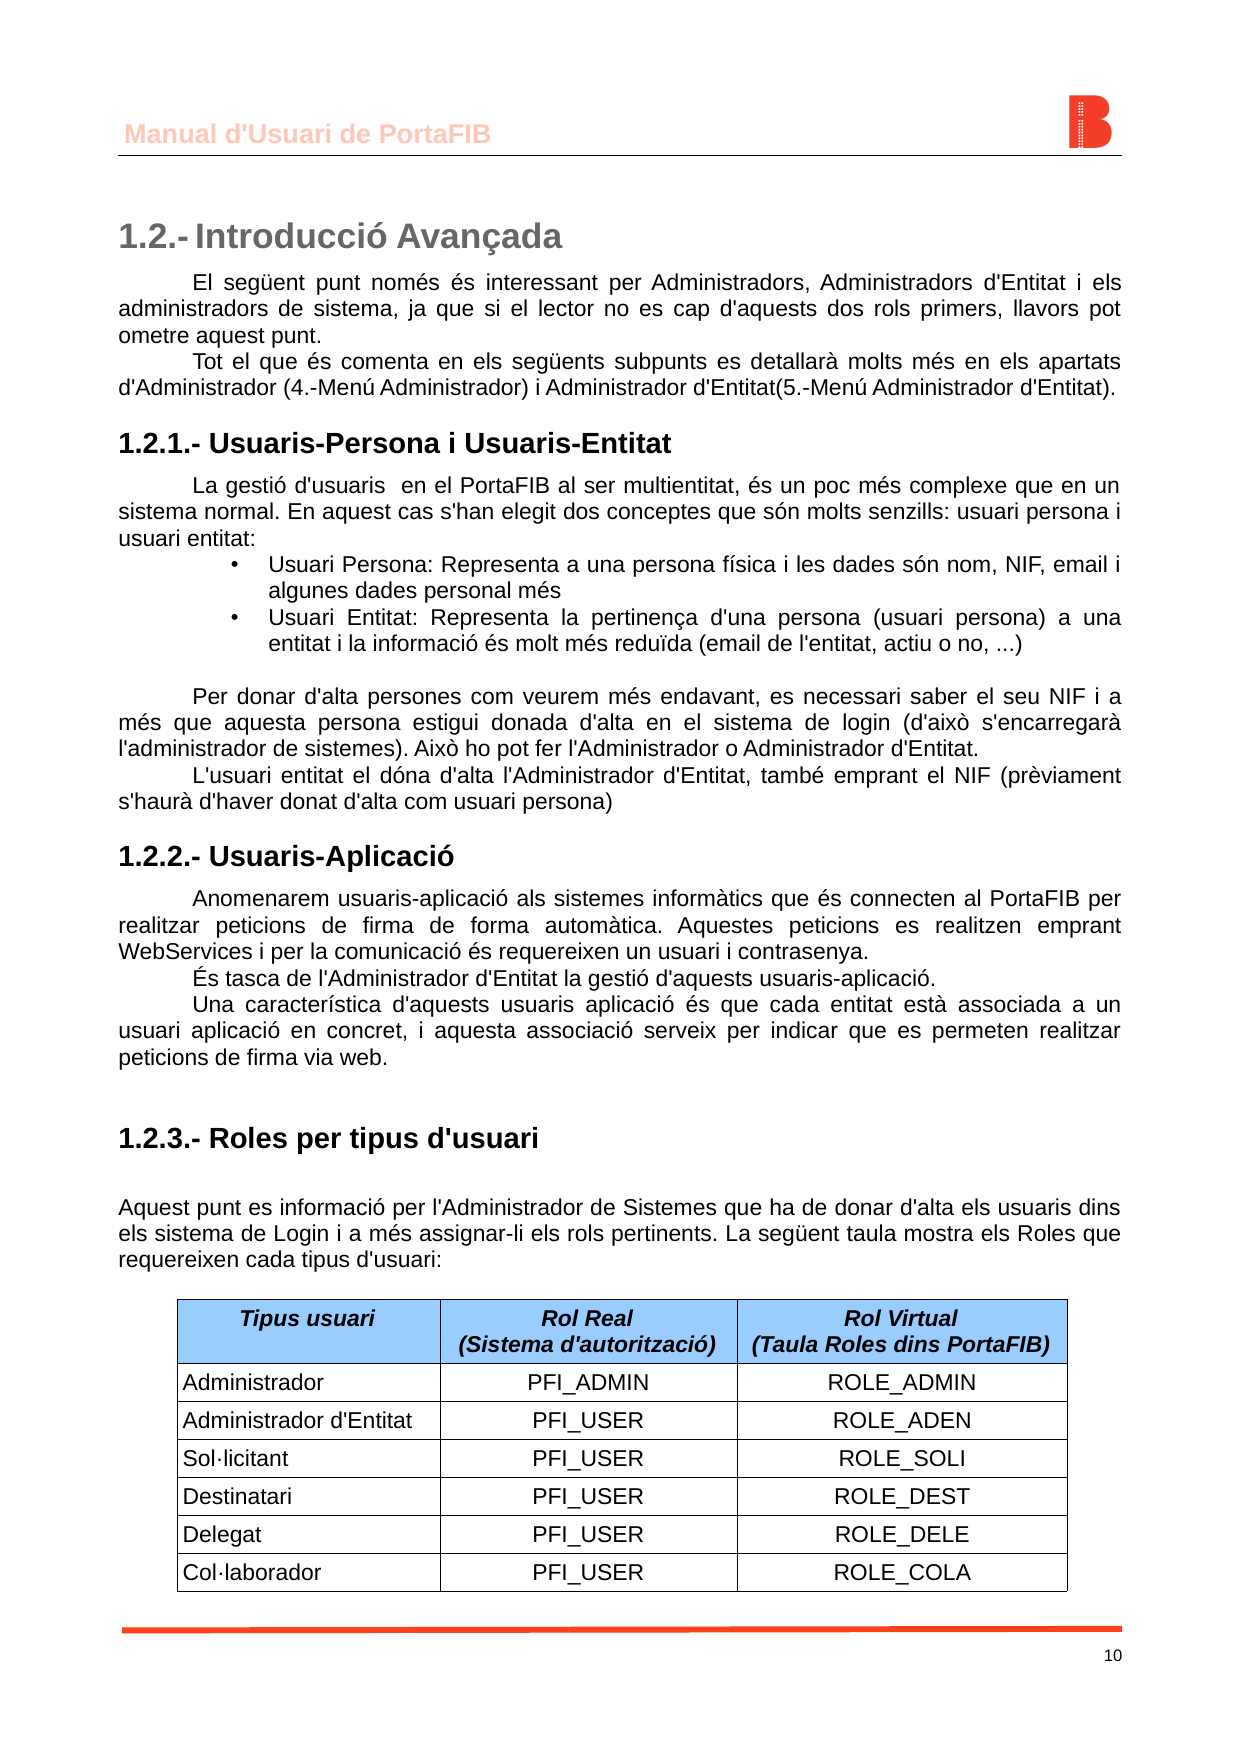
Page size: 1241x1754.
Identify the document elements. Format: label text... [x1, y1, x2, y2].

table_cell ROLE_ADMIN [738, 1364, 1067, 1401]
table_cell PFI_USER [441, 1554, 737, 1591]
table_cell Delegat [178, 1516, 440, 1553]
text Aquest punt es informació per l'Administrador de Sistemes que ha de donar d'alta els usuaris dins els sistema de Login i a més assignar-li els rols pertinents. La següent taula mostra els Roles que requereixen cada tipus d'usuari: [118, 1194, 1122, 1273]
text Anomenarem usuaris-aplicació als sistemes informàtics que és connecten al PortaFIB per realitzar peticions de firma de forma automàtica. Aquestes peticions es realitzen emprant WebServices i per la comunicació és requereixen un usuari i contrasenya. [118, 885, 1122, 964]
table_cell [118, 1363, 177, 1401]
text Per donar d'alta persones com veurem més endavant, es necessari saber el seu NIF i a més que aquesta persona estigui donada d'alta en el sistema de login (d'això s'encarregarà l'administrador de sistemes). Això ho pot fer l'Administrador o Administrador d'Entitat. [118, 683, 1122, 762]
table_cell Administrador d'Entitat [178, 1402, 440, 1439]
table_cell Col·laborador [178, 1554, 440, 1591]
text Una característica d'aquests usuaris aplicació és que cada entitat està associada a un usuari aplicació en concret, i aquesta associació serveix per indicar que es permeten realitzar peticions de firma via web. [118, 991, 1122, 1070]
list Usuari Persona: Representa a una persona física i les dades són nom, NIF, email i algunes dades personal més [231, 551, 1122, 603]
table_cell Sol·licitant [178, 1440, 440, 1477]
text Tot el que és comenta en els següents subpunts es detallarà molts més en els apartats d'Administrador (4.-Menú Administrador) i Administrador d'Entitat(5.-Menú Administrador d'Entitat). [118, 348, 1122, 401]
table_cell PFI_USER [441, 1478, 737, 1515]
table_header Rol Virtual (Taula Roles dins PortaFIB) [738, 1300, 1067, 1363]
subtitle Usuaris-Persona i Usuaris-Entitat [118, 426, 1122, 459]
text El següent punt només és interessant per Administradors, Administradors d'Entitat i els administradors de sistema, ja que si el lector no es cap d'aquests dos rols primers, llavors pot ometre aquest punt. [118, 269, 1122, 348]
table_cell ROLE_DEST [738, 1478, 1067, 1515]
table_header Rol Real (Sistema d'autorització) [441, 1300, 737, 1363]
table_cell PFI_USER [441, 1440, 737, 1477]
table_cell [118, 1553, 177, 1591]
table_cell [118, 1439, 177, 1477]
table_header [118, 1299, 177, 1363]
list Usuari Entitat: Representa la pertinença d'una persona (usuari persona) a una entitat i la informació és molt més reduïda (email de l'entitat, actiu o no, ...) [231, 603, 1122, 656]
table_cell Administrador [178, 1364, 440, 1401]
table_cell [118, 1515, 177, 1553]
table_cell ROLE_COLA [738, 1554, 1067, 1591]
table_cell PFI_USER [441, 1402, 737, 1439]
table_cell [1068, 1401, 1122, 1439]
table_cell [1068, 1553, 1122, 1591]
table_cell ROLE_DELE [738, 1516, 1067, 1553]
text És tasca de l'Administrador d'Entitat la gestió d'aquests usuaris-aplicació. [118, 964, 1122, 991]
subtitle Introducció Avançada [118, 216, 1122, 256]
text La gestió d'usuaris en el PortaFIB al ser multientitat, és un poc més complexe que en un sistema normal. En aquest cas s'han elegit dos conceptes que són molts senzills: usuari persona i usuari entitat: [118, 472, 1122, 551]
table_cell [118, 1477, 177, 1515]
picture [1063, 94, 1117, 150]
table_cell PFI_USER [441, 1516, 737, 1553]
table_cell [1068, 1477, 1122, 1515]
table_header Tipus usuari [178, 1300, 440, 1363]
subtitle Usuaris-Aplicació [118, 839, 1122, 873]
table_cell [1068, 1439, 1122, 1477]
table_cell [118, 1401, 177, 1439]
table_header [1068, 1299, 1122, 1363]
table_cell ROLE_SOLI [738, 1440, 1067, 1477]
table_cell Destinatari [178, 1478, 440, 1515]
table_cell [1068, 1515, 1122, 1553]
table_cell PFI_ADMIN [441, 1364, 737, 1401]
table_cell [1068, 1363, 1122, 1401]
subtitle Roles per tipus d'usuari [118, 1121, 1122, 1155]
table_cell ROLE_ADEN [738, 1402, 1067, 1439]
text L'usuari entitat el dóna d'alta l'Administrador d'Entitat, també emprant el NIF (prèviament s'haurà d'haver donat d'alta com usuari persona) [118, 762, 1122, 814]
